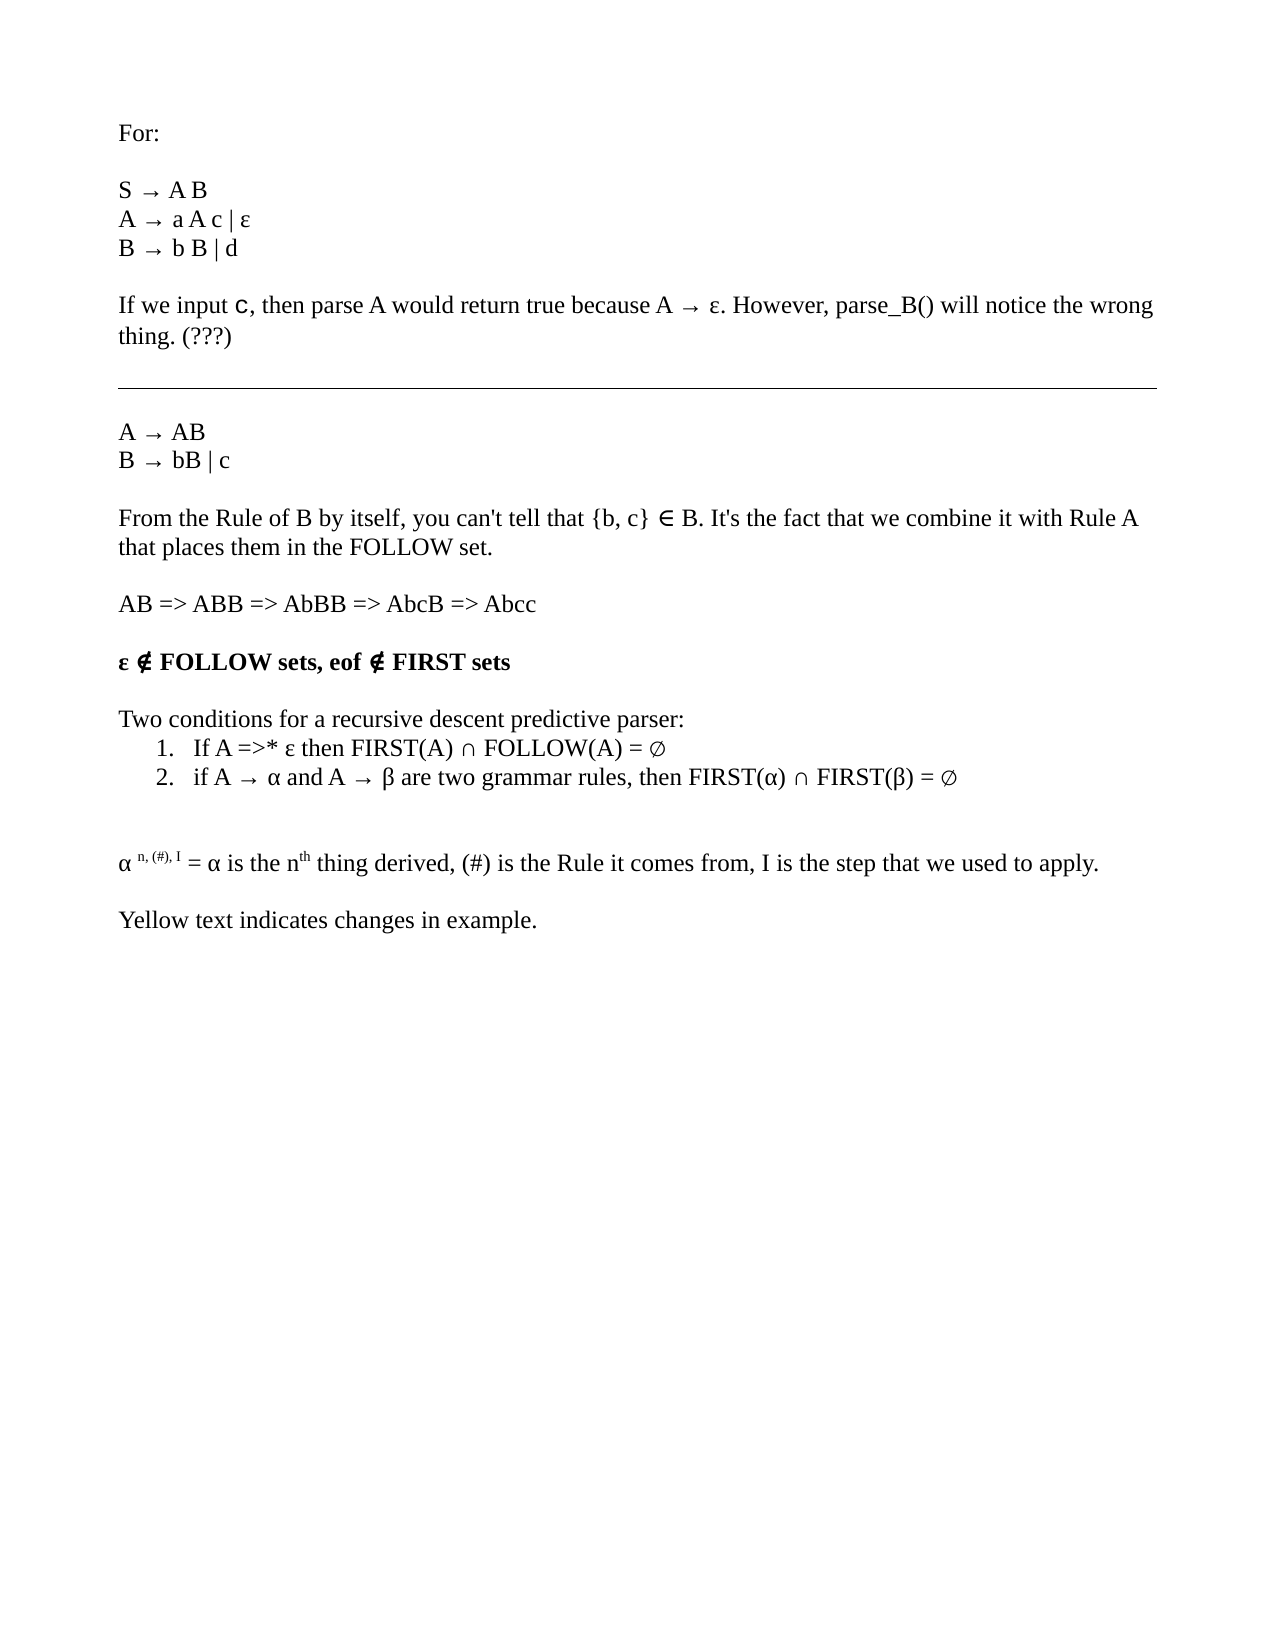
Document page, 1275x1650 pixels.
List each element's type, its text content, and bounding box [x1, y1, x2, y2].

text Two conditions for a recursive descent predictive parser: [118, 704, 1157, 733]
text Yellow text indicates changes in example. [118, 905, 1157, 934]
text B → b B | d [118, 233, 1157, 262]
text A → AB [118, 417, 1157, 445]
text B → bB | c [118, 445, 1157, 474]
text S → A B [118, 176, 1157, 204]
text ε ∉ FOLLOW sets, eof ∉ FIRST sets [118, 647, 1157, 675]
text If we input c, then parse A would return true because A → ε. However, parse_B() will notice the wrong thing. (???) [118, 291, 1157, 350]
list If A =>* ε then FIRST(A) ∩ FOLLOW(A) = ∅ [156, 733, 1157, 762]
text A → a A c | ε [118, 204, 1157, 233]
text α n, (#), I = α is the nth thing derived, (#) is the Rule it comes from, I is the step that we used to apply. [118, 848, 1157, 877]
list if A → α and A → β are two grammar rules, then FIRST(α) ∩ FIRST(β) = ∅ [156, 762, 1157, 790]
text From the Rule of B by itself, you can't tell that {b, c} ∈ B. It's the fact that we combine it with Rule A that places them in the FOLLOW set. [118, 503, 1157, 560]
text For: [118, 118, 1157, 147]
text AB => ABB => AbBB => AbcB => Abcc [118, 589, 1157, 618]
